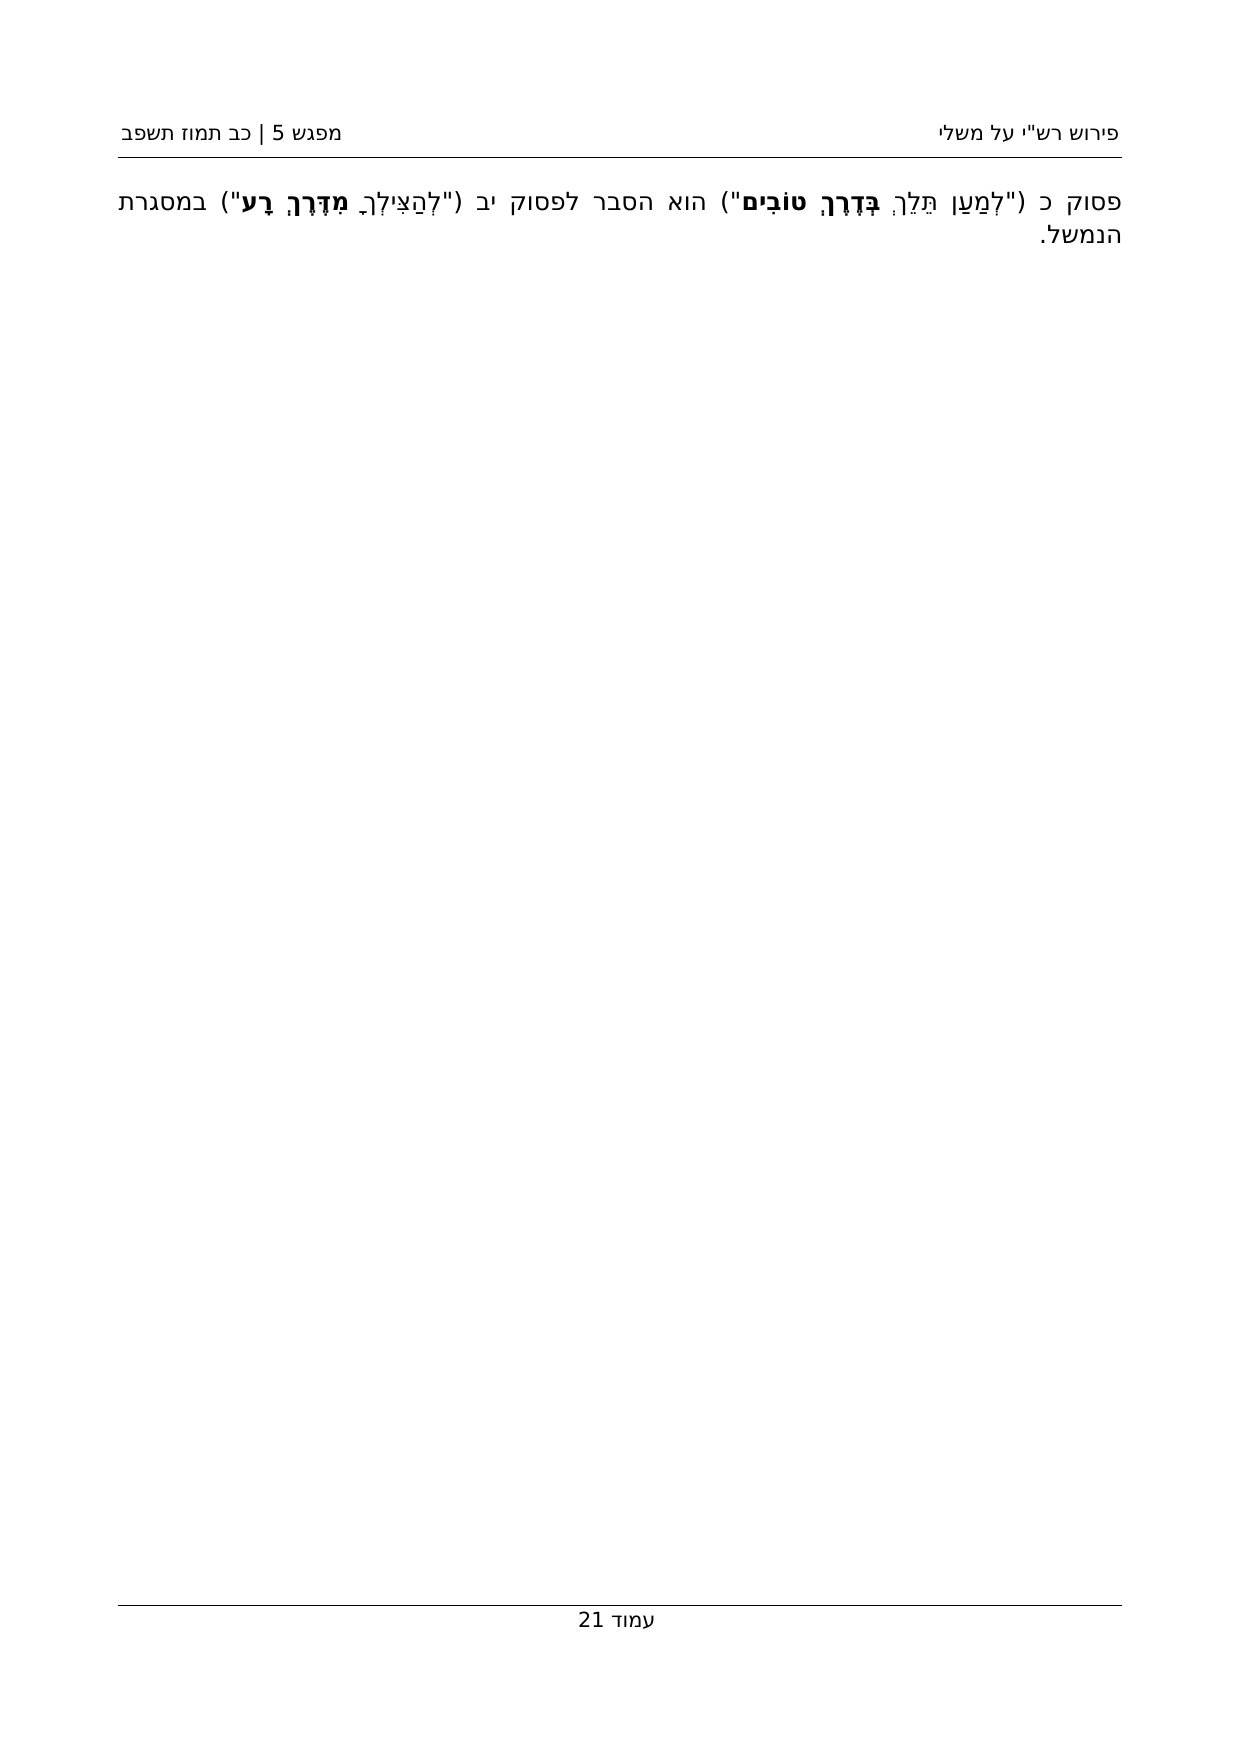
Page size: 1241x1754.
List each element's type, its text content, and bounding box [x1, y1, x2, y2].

text פסוק כ ("לְמַעַן תֵּלֵךְ בְּדֶרֶךְ טוֹבִים") הוא הסבר לפסוק יב ("לְהַצִּילְךָ מִדֶּרֶךְ רָע") במסגרת הנמשל. [118, 187, 1122, 250]
